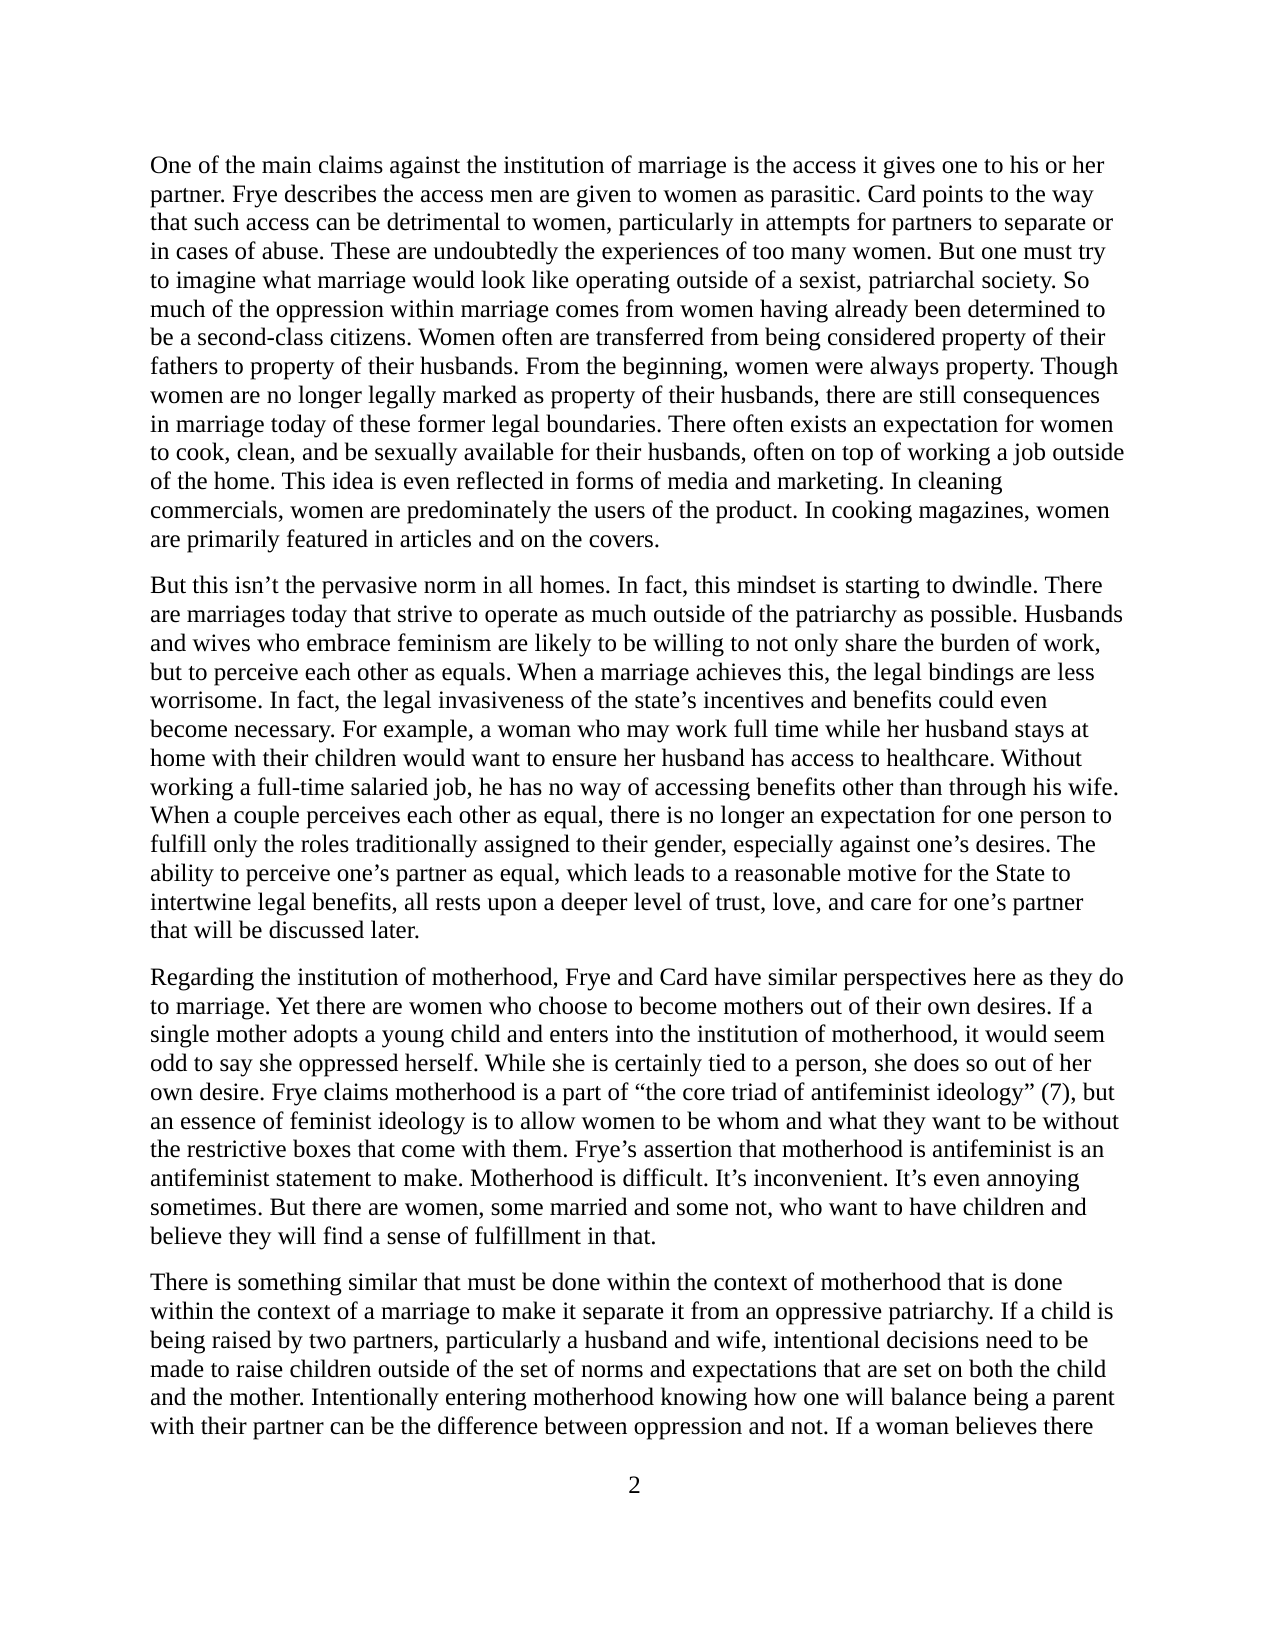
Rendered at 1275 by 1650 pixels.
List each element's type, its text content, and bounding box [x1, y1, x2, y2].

text One of the main claims against the institution of marriage is the access it gives one to his or her partner. Frye describes the access men are given to women as parasitic. Card points to the way that such access can be detrimental to women, particularly in attempts for partners to separate or in cases of abuse. These are undoubtedly the experiences of too many women. But one must try to imagine what marriage would look like operating outside of a sexist, patriarchal society. So much of the oppression within marriage comes from women having already been determined to be a second-class citizens. Women often are transferred from being considered property of their fathers to property of their husbands. From the beginning, women were always property. Though women are no longer legally marked as property of their husbands, there are still consequences in marriage today of these former legal boundaries. There often exists an expectation for women to cook, clean, and be sexually available for their husbands, often on top of working a job outside of the home. This idea is even reflected in forms of media and marketing. In cleaning commercials, women are predominately the users of the product. In cooking magazines, women are primarily featured in articles and on the covers. [150, 150, 1125, 552]
text Regarding the institution of motherhood, Frye and Card have similar perspectives here as they do to marriage. Yet there are women who choose to become mothers out of their own desires. If a single mother adopts a young child and enters into the institution of motherhood, it would seem odd to say she oppressed herself. While she is certainly tied to a person, she does so out of her own desire. Frye claims motherhood is a part of “the core triad of antifeminist ideology” (7), but an essence of feminist ideology is to allow women to be whom and what they want to be without the restrictive boxes that come with them. Frye’s assertion that motherhood is antifeminist is an antifeminist statement to make. Motherhood is difficult. It’s inconvenient. It’s even annoying sometimes. But there are women, some married and some not, who want to have children and believe they will find a sense of fulfillment in that. [150, 962, 1125, 1249]
text But this isn’t the pervasive norm in all homes. In fact, this mindset is starting to dwindle. There are marriages today that strive to operate as much outside of the patriarchy as possible. Husbands and wives who embrace feminism are likely to be willing to not only share the burden of work, but to perceive each other as equals. When a marriage achieves this, the legal bindings are less worrisome. In fact, the legal invasiveness of the state’s incentives and benefits could even become necessary. For example, a woman who may work full time while her husband stays at home with their children would want to ensure her husband has access to healthcare. Without working a full-time salaried job, he has no way of accessing benefits other than through his wife. When a couple perceives each other as equal, there is no longer an expectation for one person to fulfill only the roles traditionally assigned to their gender, especially against one’s desires. The ability to perceive one’s partner as equal, which leads to a reasonable motive for the State to intertwine legal benefits, all rests upon a deeper level of trust, love, and care for one’s partner that will be discussed later. [150, 570, 1125, 944]
text There is something similar that must be done within the context of motherhood that is done within the context of a marriage to make it separate it from an oppressive patriarchy. If a child is being raised by two partners, particularly a husband and wife, intentional decisions need to be made to raise children outside of the set of norms and expectations that are set on both the child and the mother. Intentionally entering motherhood knowing how one will balance being a parent with their partner can be the difference between oppression and not. If a woman believes there [150, 1267, 1125, 1440]
